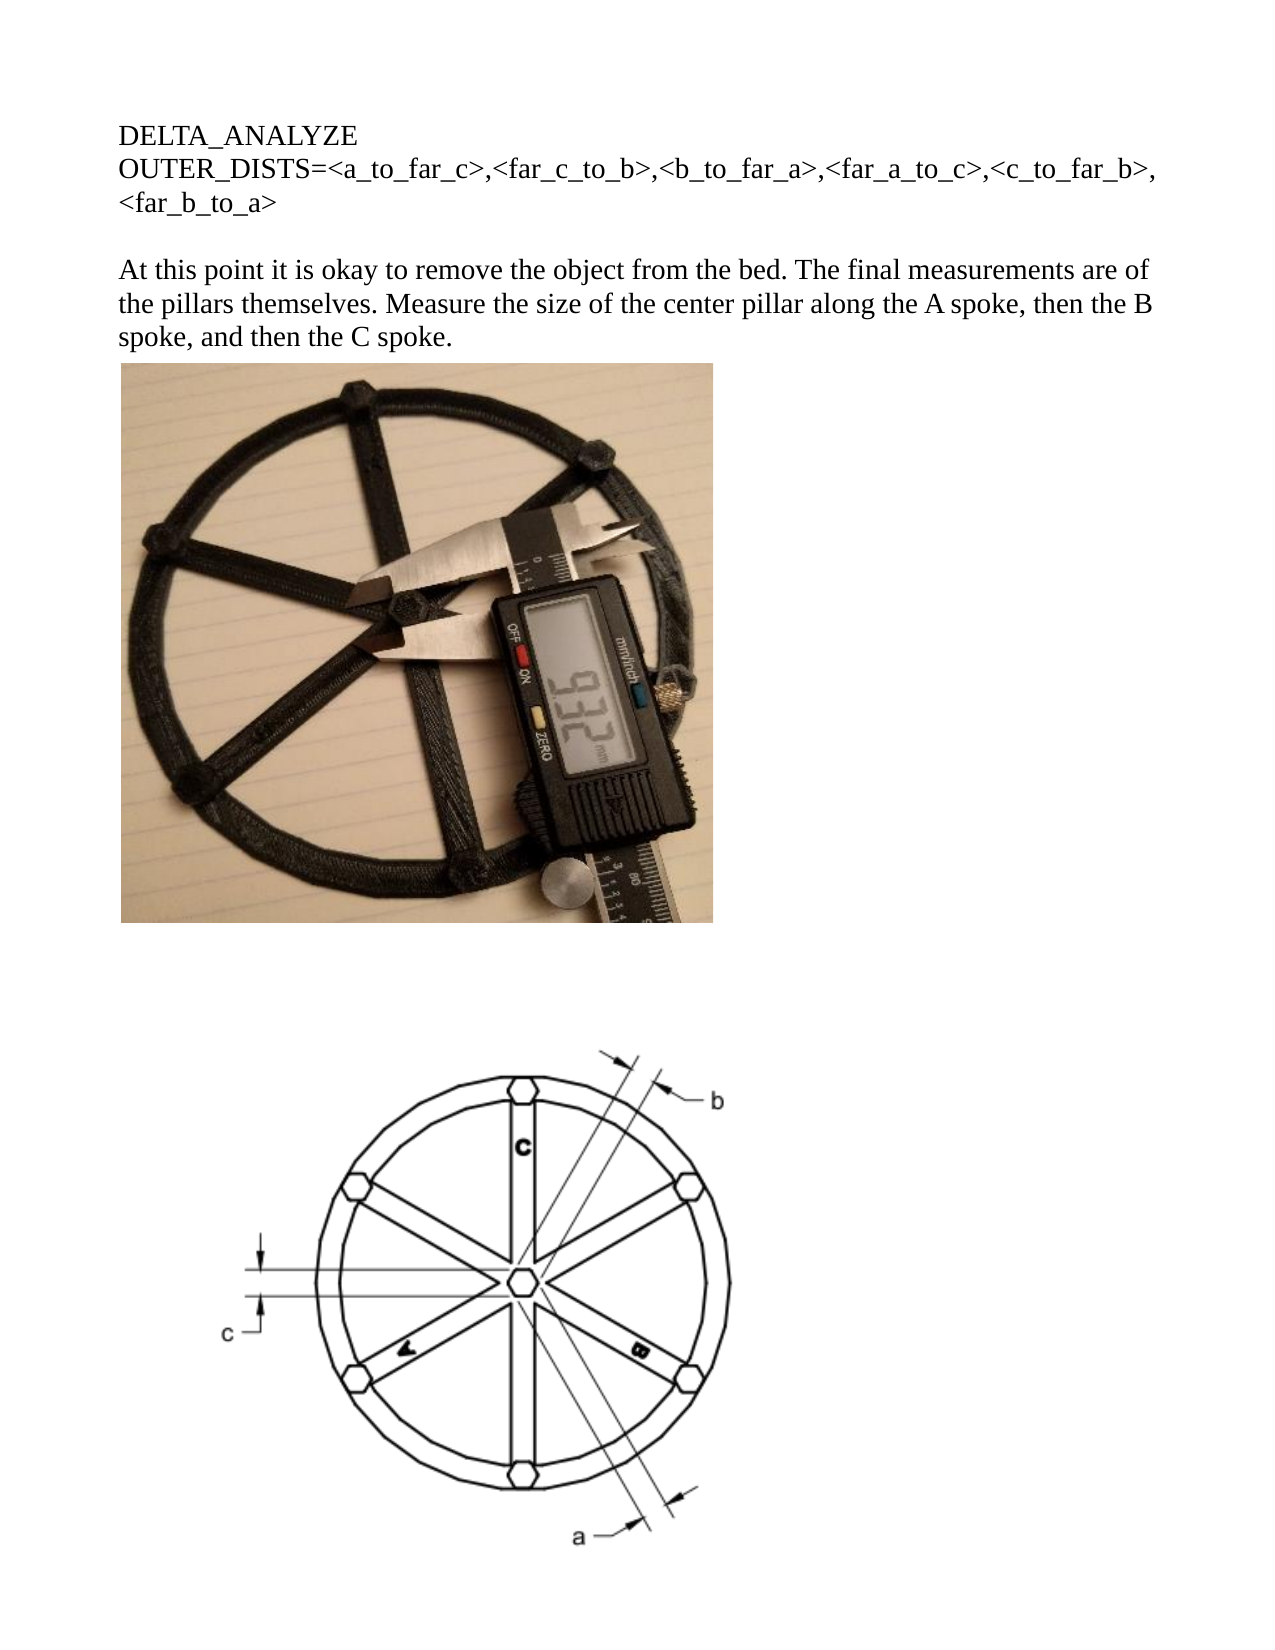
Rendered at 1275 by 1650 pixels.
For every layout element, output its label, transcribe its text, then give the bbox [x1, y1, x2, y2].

picture [121, 363, 714, 923]
text DELTA_ANALYZE OUTER_DISTS=<a_to_far_c>,<far_c_to_b>,<b_to_far_a>,<far_a_to_c>,<c_to_far_b>,<far_b_to_a> [118, 118, 1157, 219]
text At this point it is okay to remove the object from the bed. The final measurements are of the pillars themselves. Measure the size of the center pillar along the A spoke, then the B spoke, and then the C spoke. [118, 252, 1157, 353]
picture [125, 946, 829, 1650]
